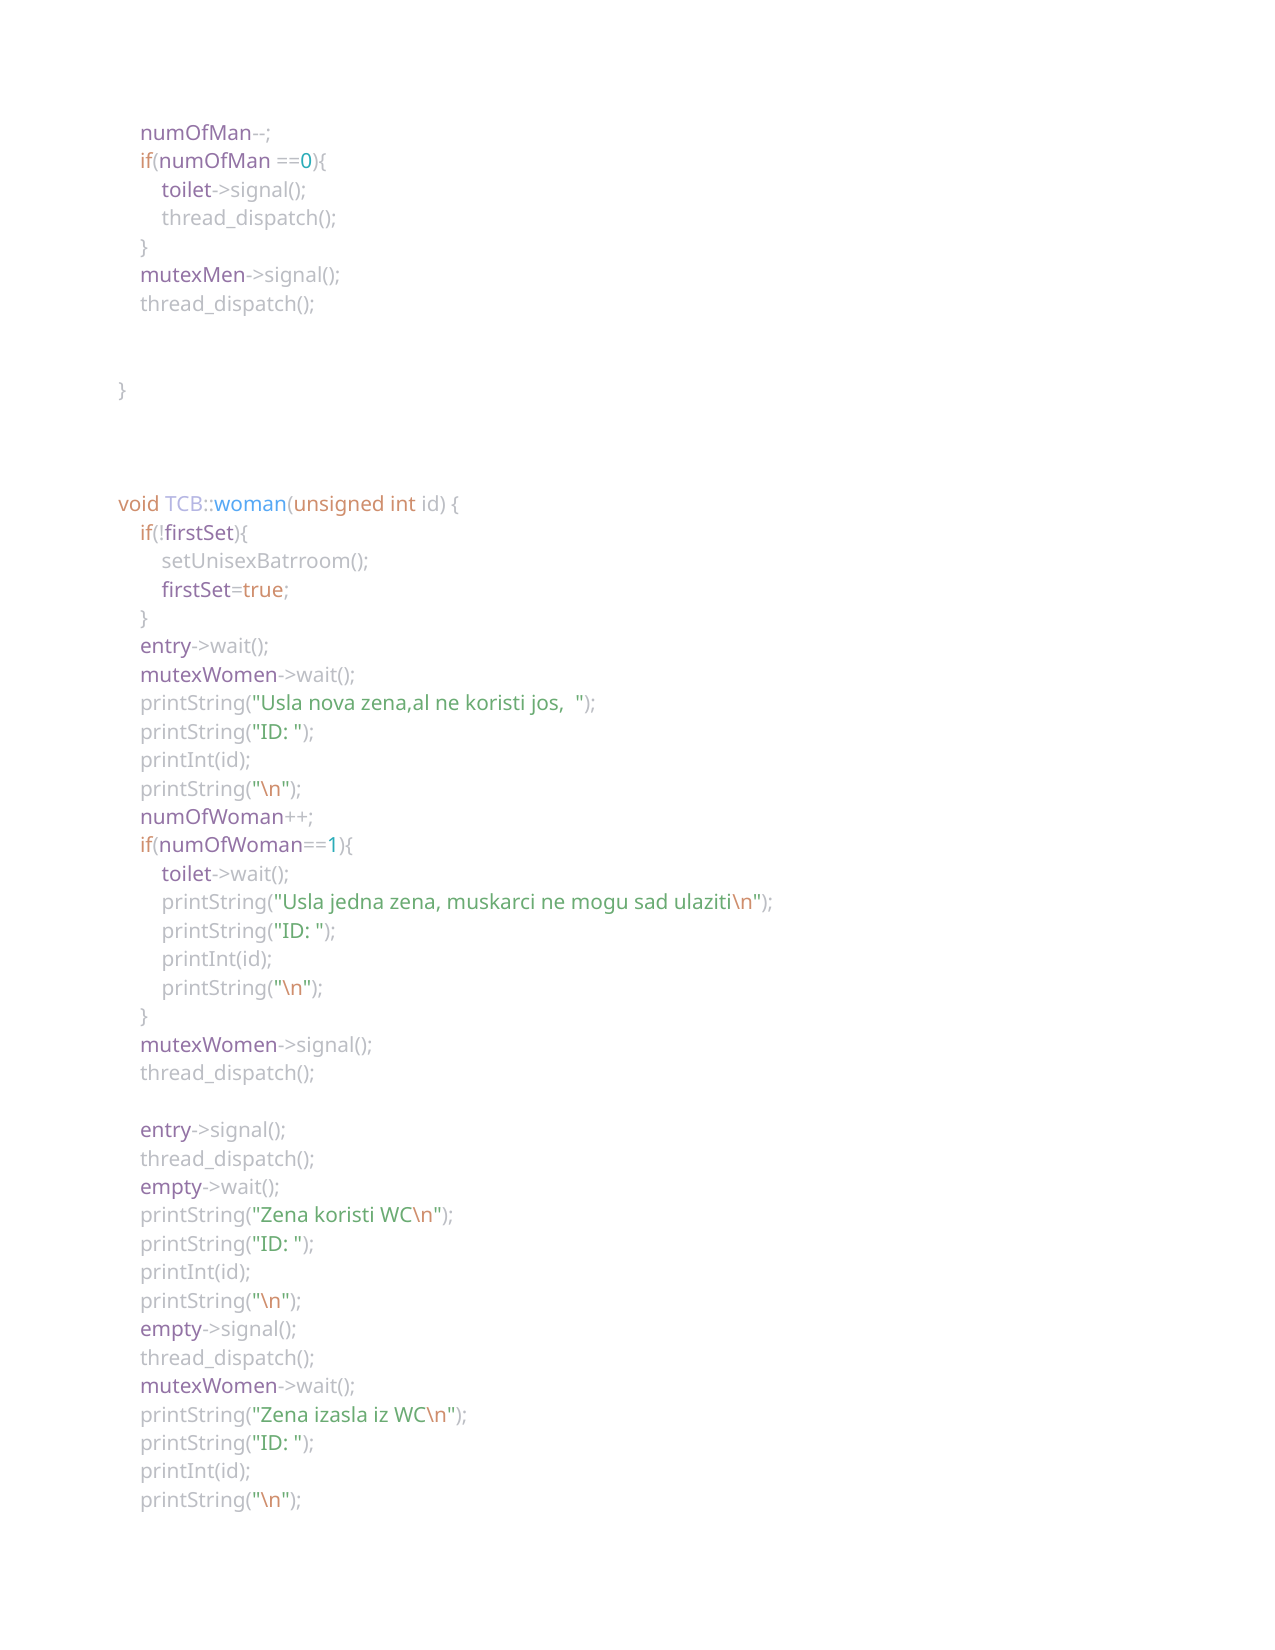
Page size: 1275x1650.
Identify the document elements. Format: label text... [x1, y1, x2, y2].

text numOfMan--; if(numOfMan ==0){ toilet->signal(); thread_dispatch(); } mutexMen->signal(); thread_dispatch(); } void TCB::woman(unsigned int id) { if(!firstSet){ setUnisexBatrroom(); firstSet=true; } entry->wait(); mutexWomen->wait(); printString("Usla nova zena,al ne koristi jos, "); printString("ID: "); printInt(id); printString("\n"); numOfWoman++; if(numOfWoman==1){ toilet->wait(); printString("Usla jedna zena, muskarci ne mogu sad ulaziti\n"); printString("ID: "); printInt(id); printString("\n"); } mutexWomen->signal(); thread_dispatch(); entry->signal(); thread_dispatch(); empty->wait(); printString("Zena koristi WC\n"); printString("ID: "); printInt(id); printString("\n"); empty->signal(); thread_dispatch(); mutexWomen->wait(); printString("Zena izasla iz WC\n"); printString("ID: "); printInt(id); printString("\n"); [118, 118, 1157, 1513]
